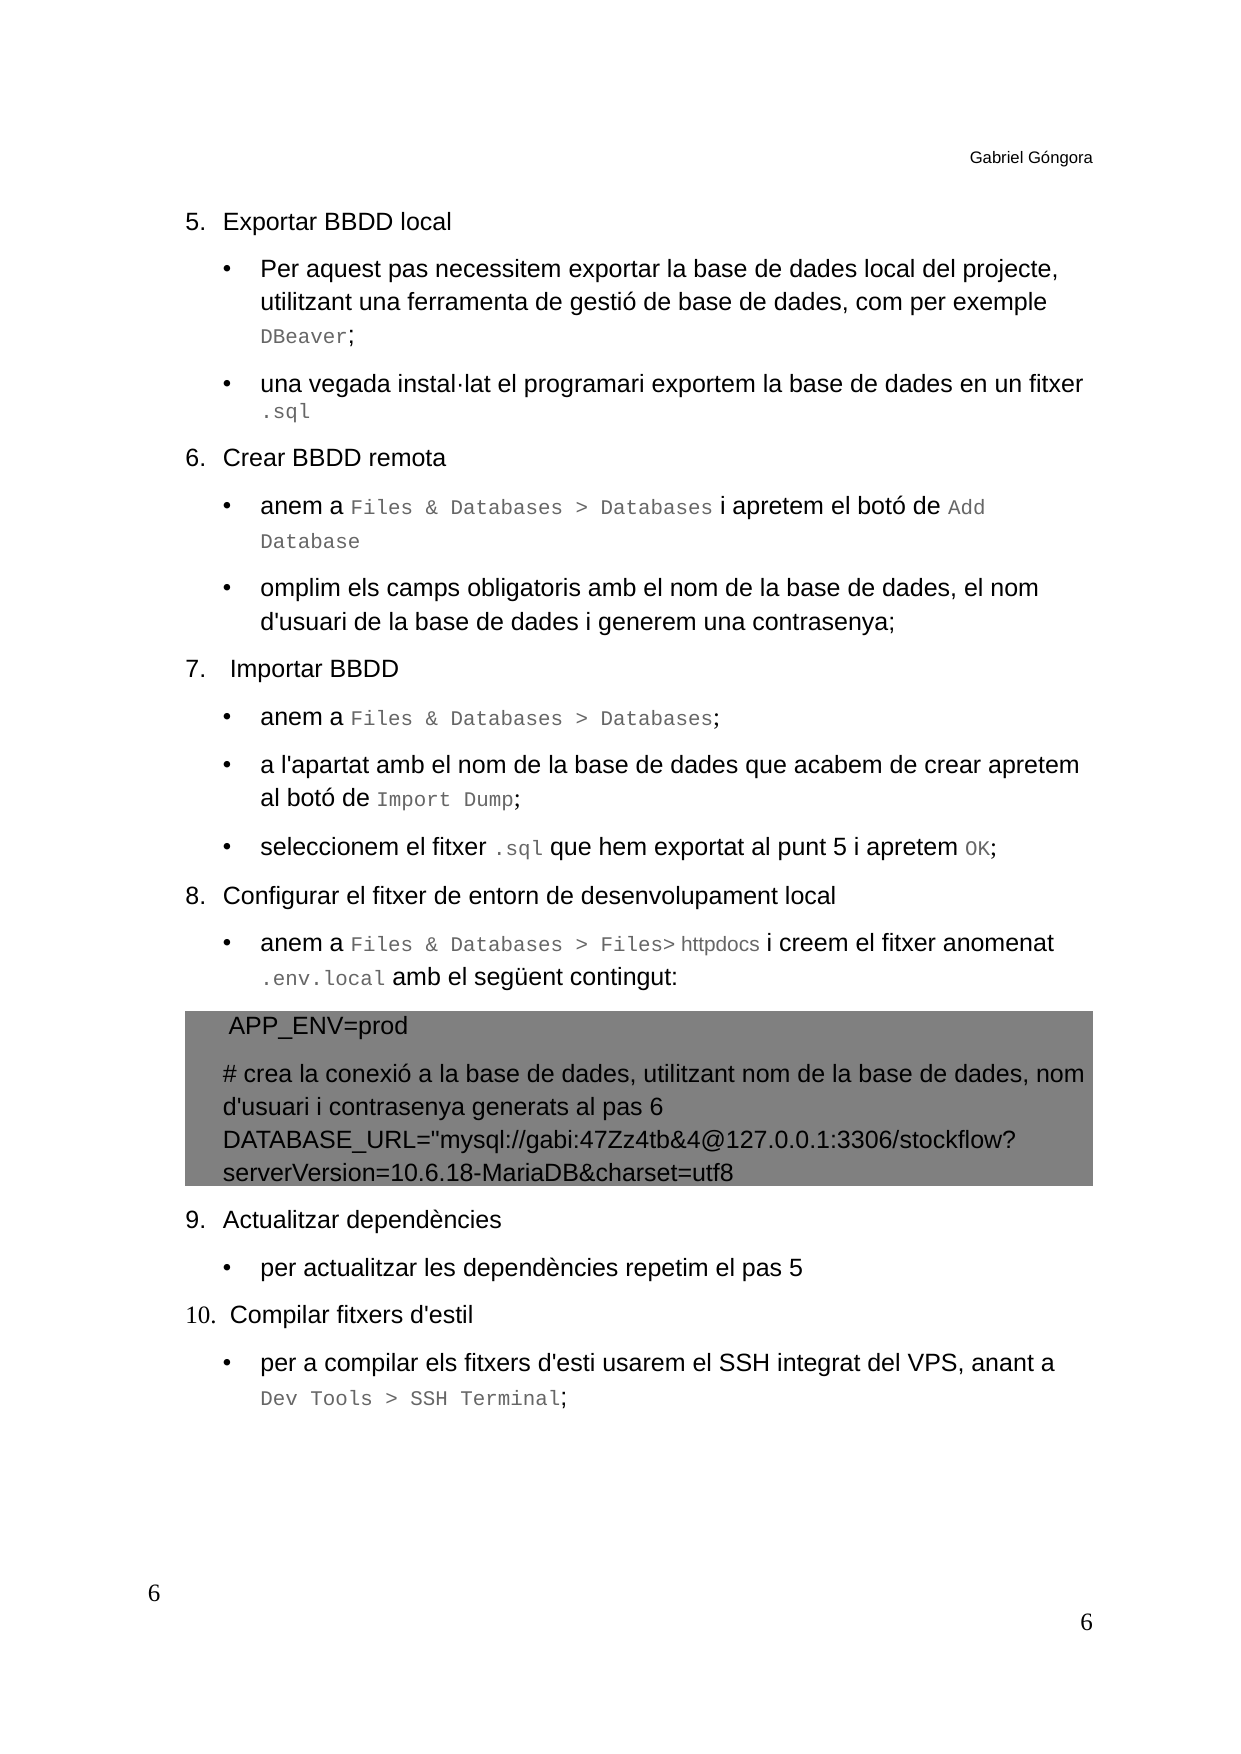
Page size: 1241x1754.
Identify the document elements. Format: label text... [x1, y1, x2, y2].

list a l'apartat amb el nom de la base de dades que acabem de crear apretem al botó de Import Dump; [223, 750, 1093, 813]
list APP_ENV=prod [185, 1011, 1093, 1040]
list seleccionem el fitxer .sql que hem exportat al punt 5 i apretem OK; [223, 832, 1093, 862]
list Per aquest pas necessitem exportar la base de dades local del projecte, utilitzant una ferramenta de gestió de base de dades, com per exemple DBeaver; [223, 254, 1093, 350]
list anem a Files & Databases > Databases; [223, 702, 1093, 731]
list una vegada instal·lat el programari exportem la base de dades en un fitxer .sql [223, 369, 1093, 425]
list omplim els camps obligatoris amb el nom de la base de dades, el nom d'usuari de la base de dades i generem una contrasenya; [223, 573, 1093, 635]
list # crea la conexió a la base de dades, utilitzant nom de la base de dades, nom d'usuari i contrasenya generats al pas 6 DATABASE_URL="mysql://gabi:47Zz4tb&4@127.0.0.1:3306/stockflow? serverVersion=10.6.18-MariaDB&charset=utf8 [185, 1058, 1093, 1186]
list anem a Files & Databases > Databases i apretem el botó de Add Database [223, 491, 1093, 554]
list Exportar BBDD local [185, 207, 1093, 235]
list anem a Files & Databases > Files> httpdocs i creem el fitxer anomenat .env.local amb el següent contingut: [223, 928, 1093, 992]
list Compilar fitxers d'estil [185, 1301, 1093, 1329]
list per actualitzar les dependències repetim el pas 5 [223, 1253, 1093, 1282]
list Actualitzar dependències [185, 1205, 1093, 1234]
list Configurar el fitxer de entorn de desenvolupament local [185, 881, 1093, 909]
list Importar BBDD [185, 654, 1093, 683]
list per a compilar els fitxers d'esti usarem el SSH integrat del VPS, anant a Dev Tools > SSH Terminal; [223, 1348, 1093, 1412]
list Crear BBDD remota [185, 443, 1093, 472]
